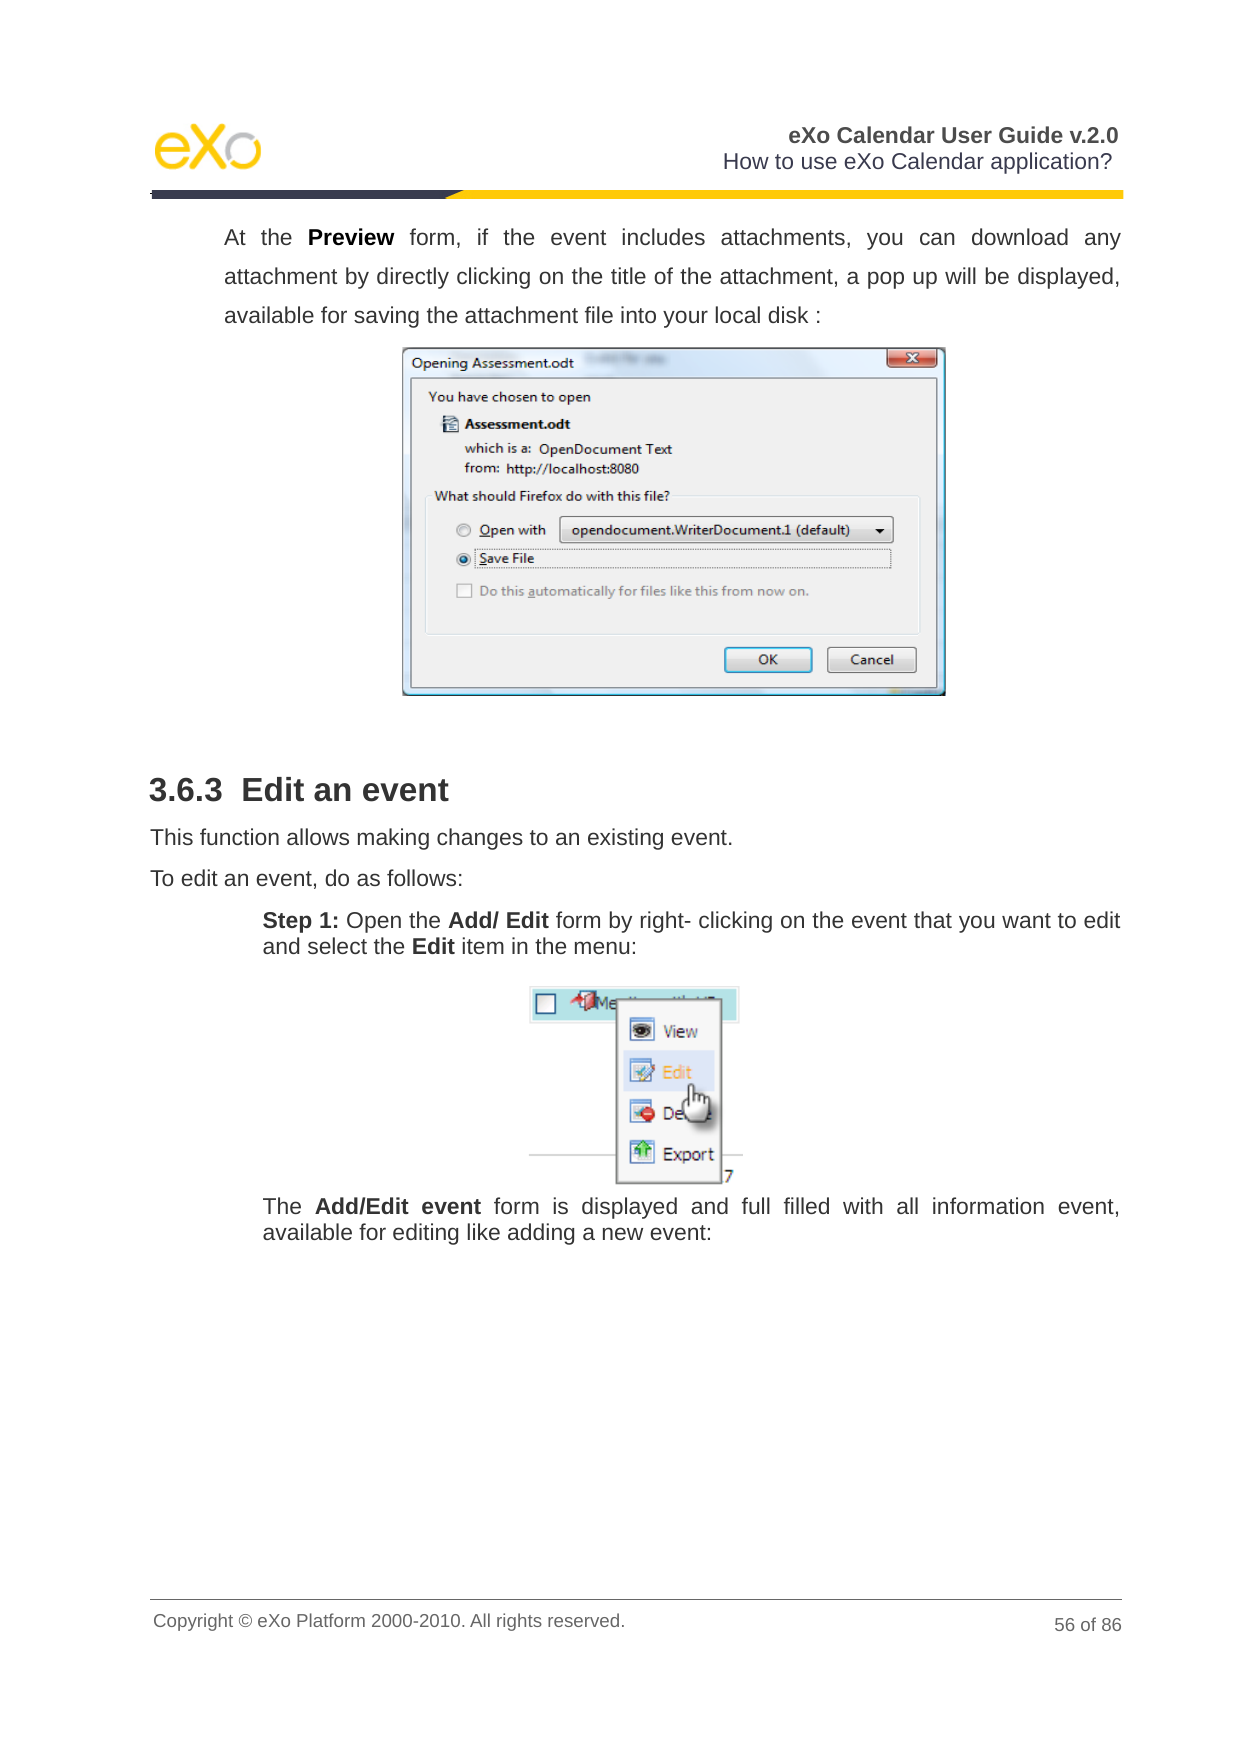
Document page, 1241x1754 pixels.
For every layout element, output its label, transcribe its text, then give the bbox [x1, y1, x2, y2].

picture [402, 347, 946, 696]
text This function allows making changes to an existing event. [150, 824, 1122, 850]
list The Add/Edit event form is displayed and full filled with all information event, available for editing like adding a new event: [225, 974, 1122, 1245]
text At the Preview form, if the event includes attachments, you can download any attachment by directly clicking on the title of the attachment, a pop up will be displayed, available for saving the attachment file into your local disk : [224, 223, 1122, 329]
picture [528, 986, 743, 1186]
subtitle Edit an event [148, 770, 1122, 809]
picture [155, 123, 262, 170]
list Step 1: Open the Add/ Edit form by right- clicking on the event that you want to edit and select the Edit item in the menu: [225, 907, 1122, 959]
list To edit an event, do as follows: [112, 865, 1122, 892]
picture [151, 190, 1124, 199]
